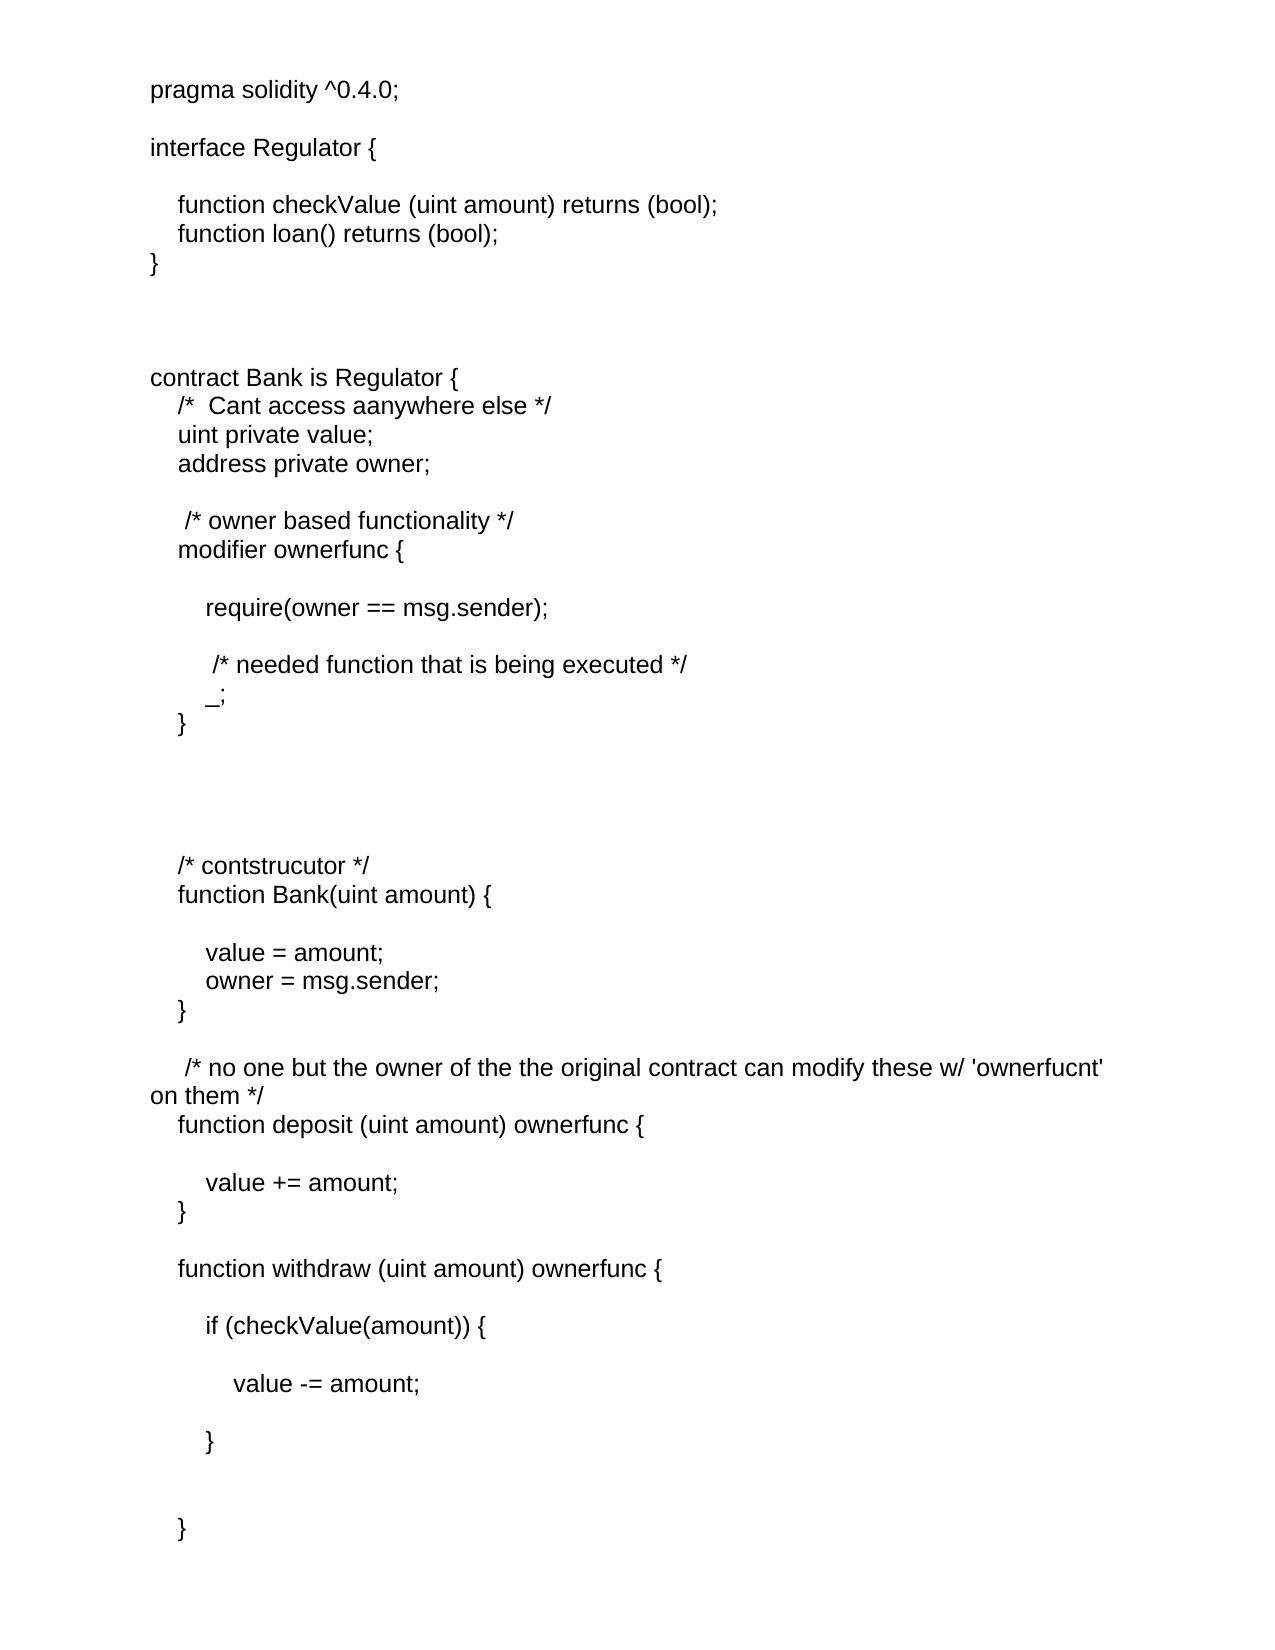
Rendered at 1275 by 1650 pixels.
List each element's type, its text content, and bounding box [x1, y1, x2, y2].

text _; [150, 679, 1125, 707]
text require(owner == msg.sender); [150, 592, 1125, 621]
text function withdraw (uint amount) ownerfunc { [150, 1254, 1125, 1282]
text interface Regulator { [150, 132, 1125, 161]
text } [150, 995, 1125, 1024]
text /* no one but the owner of the the original contract can modify these w/ 'ownerfucnt' on them */ [150, 1052, 1125, 1110]
text contract Bank is Regulator { [150, 362, 1125, 391]
text } [150, 707, 1125, 736]
text function loan() returns (bool); [150, 219, 1125, 247]
text /* Cant access aanywhere else */ [150, 391, 1125, 420]
text } [150, 1196, 1125, 1225]
text owner = msg.sender; [150, 966, 1125, 995]
text } [150, 247, 1125, 276]
text value -= amount; [150, 1369, 1125, 1397]
text /* owner based functionality */ [150, 506, 1125, 535]
text value = amount; [150, 937, 1125, 966]
text function checkValue (uint amount) returns (bool); [150, 190, 1125, 219]
text function Bank(uint amount) { [150, 880, 1125, 909]
text value += amount; [150, 1167, 1125, 1196]
text /* contstrucutor */ [150, 851, 1125, 880]
text } [150, 1426, 1125, 1455]
text /* needed function that is being executed */ [150, 650, 1125, 679]
text pragma solidity ^0.4.0; [150, 75, 1125, 104]
text address private owner; [150, 449, 1125, 477]
text uint private value; [150, 420, 1125, 449]
text function deposit (uint amount) ownerfunc { [150, 1110, 1125, 1139]
text modifier ownerfunc { [150, 535, 1125, 564]
text if (checkValue(amount)) { [150, 1311, 1125, 1340]
text } [150, 1512, 1125, 1541]
